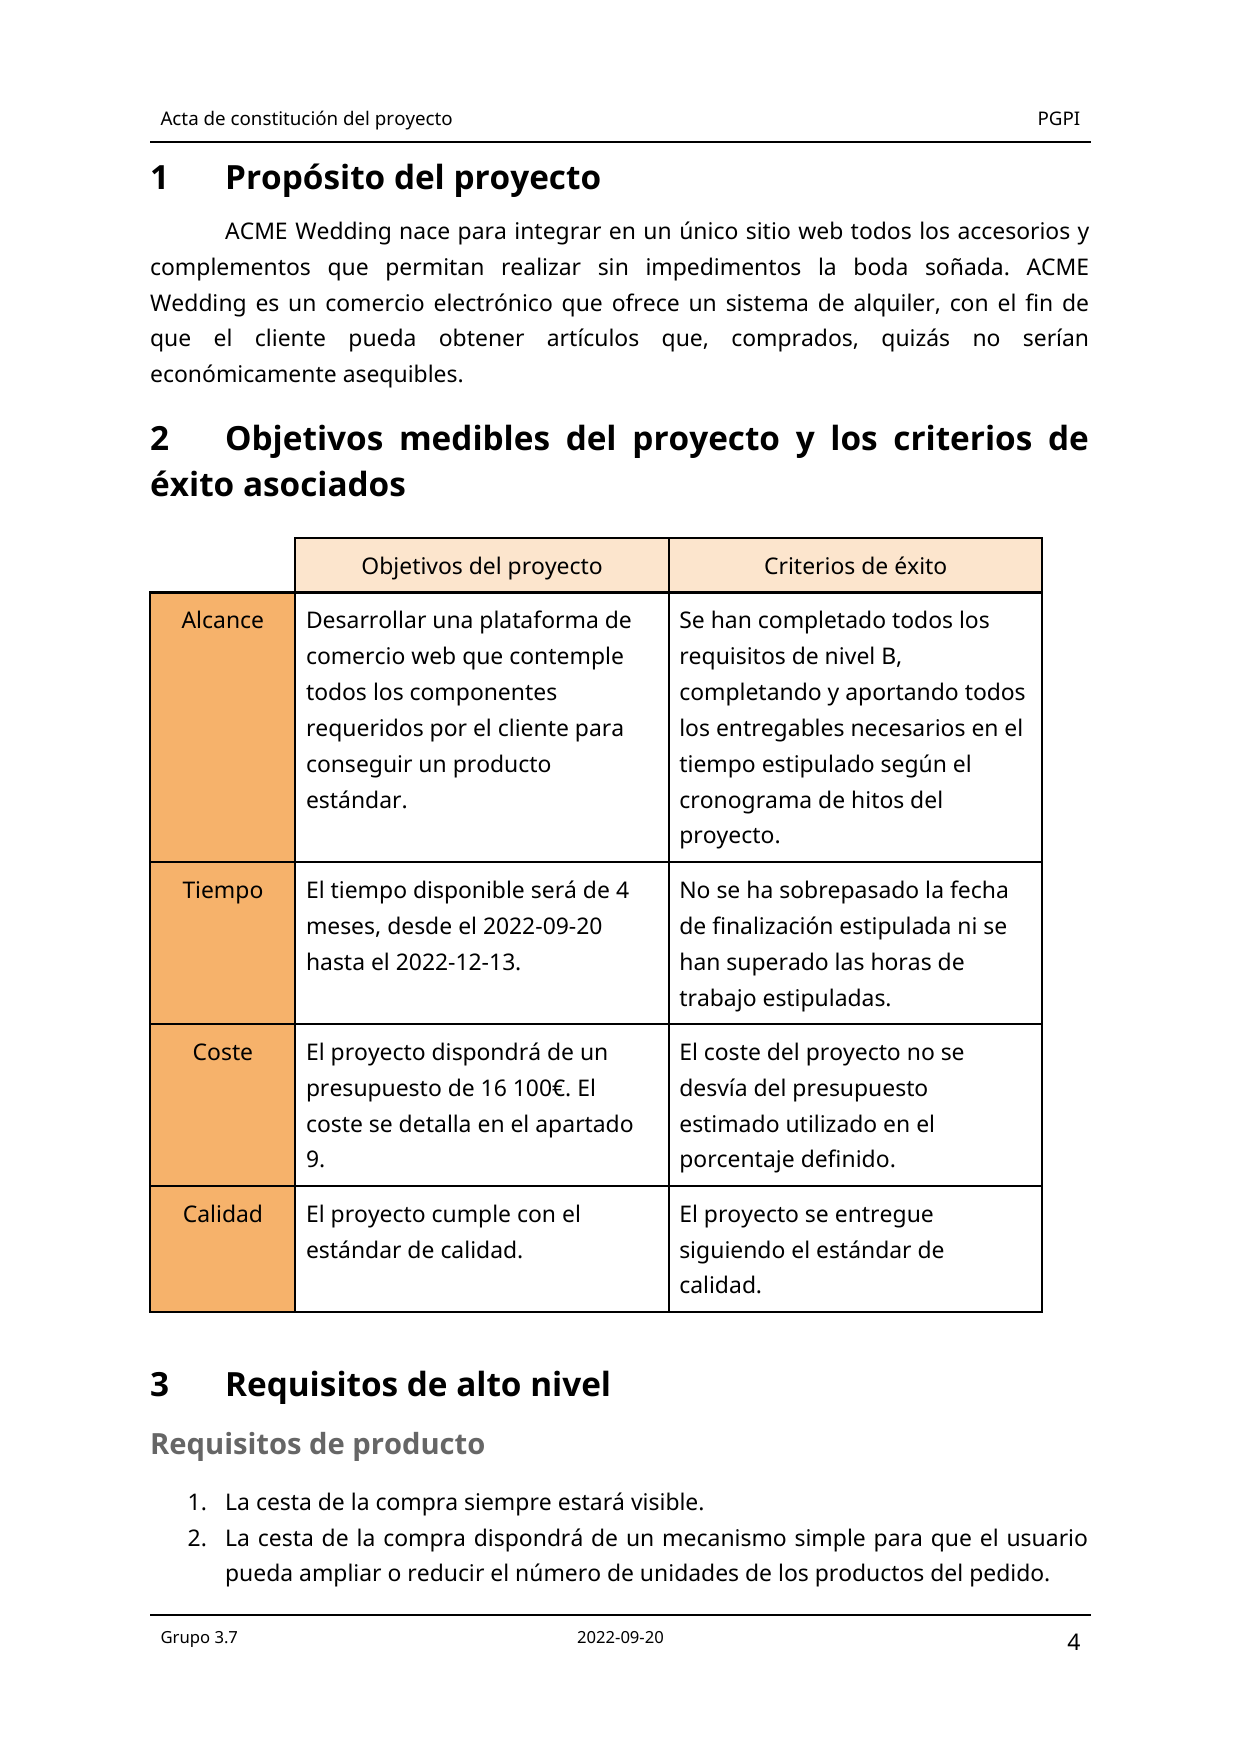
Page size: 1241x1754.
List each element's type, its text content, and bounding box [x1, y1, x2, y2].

table_header [150, 537, 294, 591]
table_cell El proyecto dispondrá de un presupuesto de 16 100€. El coste se detalla en el apartado 9. [296, 1025, 668, 1185]
list La cesta de la compra siempre estará visible. [187, 1486, 1090, 1517]
table_header Objetivos del proyecto [296, 539, 668, 591]
table_cell Se han completado todos los requisitos de nivel B, completando y aportando todos los entregables necesarios en el tiempo estipulado según el cronograma de hitos del proyecto. [670, 594, 1041, 861]
table_cell No se ha sobrepasado la fecha de finalización estipulada ni se han superado las horas de trabajo estipuladas. [670, 863, 1041, 1023]
subtitle Requisitos de producto [150, 1423, 1090, 1463]
table_cell Alcance [151, 594, 294, 861]
table_header Criterios de éxito [670, 539, 1041, 591]
text ACME Wedding nace para integrar en un único sitio web todos los accesorios y complementos que permitan realizar sin impedimentos la boda soñada. ACME Wedding es un comercio electrónico que ofrece un sistema de alquiler, con el fin de que el cliente pueda obtener artículos que, comprados, quizás no serían económicamente asequibles. [150, 214, 1090, 389]
table_cell El coste del proyecto no se desvía del presupuesto estimado utilizado en el porcentaje definido. [670, 1025, 1041, 1185]
table_cell El tiempo disponible será de 4 meses, desde el 2022-09-20 hasta el 2022-12-13. [296, 863, 668, 1023]
table_cell Desarrollar una plataforma de comercio web que contemple todos los componentes requeridos por el cliente para conseguir un producto estándar. [296, 594, 668, 861]
subtitle 2 Objetivos medibles del proyecto y los criterios de éxito asociados [150, 415, 1090, 506]
table_cell Coste [151, 1025, 294, 1185]
table_cell Tiempo [151, 863, 294, 1023]
table_cell Calidad [151, 1187, 294, 1311]
subtitle 1 Propósito del proyecto [150, 154, 1090, 199]
table_cell El proyecto se entregue siguiendo el estándar de calidad. [670, 1187, 1041, 1311]
subtitle 3 Requisitos de alto nivel [150, 1361, 1090, 1407]
list La cesta de la compra dispondrá de un mecanismo simple para que el usuario pueda ampliar o reducir el número de unidades de los productos del pedido. [187, 1521, 1090, 1589]
table_cell El proyecto cumple con el estándar de calidad. [296, 1187, 668, 1311]
